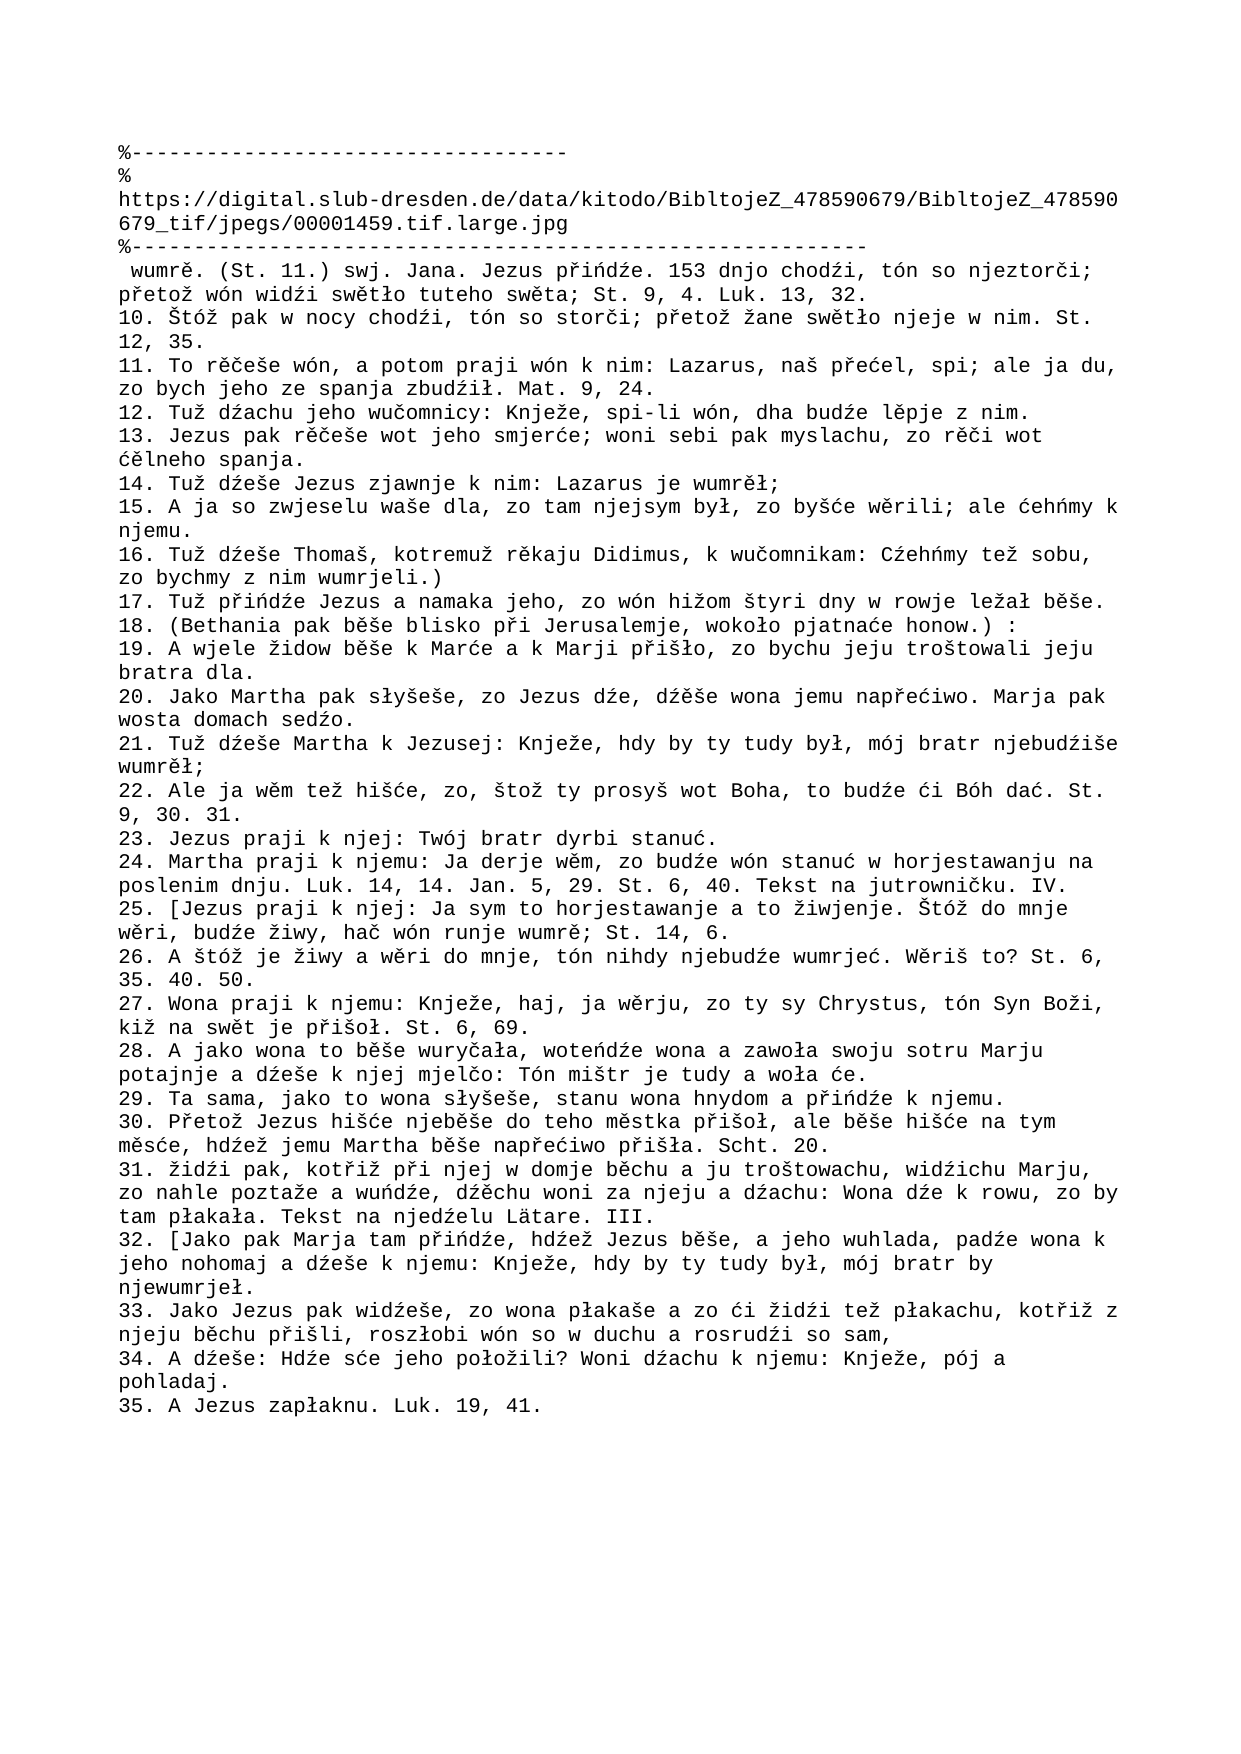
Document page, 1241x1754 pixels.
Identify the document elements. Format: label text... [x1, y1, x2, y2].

text 33. Jako Jezus pak widźeše, zo wona płakaše a zo ći židźi tež płakachu, kotřiž z njeju běchu přišli, roszłobi wón so w duchu a rosrudźi so sam, [118, 1300, 1122, 1348]
text 16. Tuž dźeše Thomaš, kotremuž rěkaju Didimus, k wučomnikam: Cźehńmy tež sobu, zo bychmy z nim wumrjeli.) [118, 544, 1122, 591]
text wumrě. (St. 11.) swj. Jana. Jezus přińdźe. 153 dnjo chodźi, tón so njeztorči; přetož wón widźi swětło tuteho swěta; St. 9, 4. Luk. 13, 32. [118, 260, 1122, 307]
text 21. Tuž dźeše Martha k Jezusej: Knježe, hdy by ty tudy był, mój bratr njebudźiše wumrěł; [118, 733, 1122, 780]
text 17. Tuž přińdźe Jezus a namaka jeho, zo wón hižom štyri dny w rowje ležał běše. [118, 591, 1122, 615]
text 24. Martha praji k njemu: Ja derje wěm, zo budźe wón stanuć w horjestawanju na poslenim dnju. Luk. 14, 14. Jan. 5, 29. St. 6, 40. Tekst na jutrowničku. IV. [118, 851, 1122, 898]
text 10. Štóž pak w nocy chodźi, tón so storči; přetož žane swětło njeje w nim. St. 12, 35. [118, 307, 1122, 354]
text 35. A Jezus zapłaknu. Luk. 19, 41. [118, 1395, 1122, 1419]
text 30. Přetož Jezus hišće njeběše do teho městka přišoł, ale běše hišće na tym měsće, hdźež jemu Martha běše napřećiwo přišła. Scht. 20. [118, 1111, 1122, 1158]
text 18. (Bethania pak běše blisko při Jerusalemje, wokoło pjatnaće honow.) : [118, 615, 1122, 638]
text %----------------------------------------------------------- [118, 236, 1122, 260]
text 20. Jako Martha pak słyšeše, zo Jezus dźe, dźěše wona jemu napřećiwo. Marja pak wosta domach sedźo. [118, 686, 1122, 733]
text 13. Jezus pak rěčeše wot jeho smjerće; woni sebi pak myslachu, zo rěči wot ćělneho spanja. [118, 426, 1122, 473]
text 29. Ta sama, jako to wona słyšeše, stanu wona hnydom a přińdźe k njemu. [118, 1088, 1122, 1111]
text 11. To rěčeše wón, a potom praji wón k nim: Lazarus, naš přećel, spi; ale ja du, zo bych jeho ze spanja zbudźił. Mat. 9, 24. [118, 354, 1122, 402]
text 19. A wjele židow běše k Marće a k Marji přišło, zo bychu jeju troštowali jeju bratra dla. [118, 638, 1122, 686]
text 27. Wona praji k njemu: Knježe, haj, ja wěrju, zo ty sy Chrystus, tón Syn Boži, kiž na swět je přišoł. St. 6, 69. [118, 993, 1122, 1040]
text 15. A ja so zwjeselu waše dla, zo tam njejsym był, zo byšće wěrili; ale ćehńmy k njemu. [118, 496, 1122, 544]
text 34. A dźeše: Hdźe sće jeho połožili? Woni dźachu k njemu: Knježe, pój a pohladaj. [118, 1348, 1122, 1395]
text 22. Ale ja wěm tež hišće, zo, štož ty prosyš wot Boha, to budźe ći Bóh dać. St. 9, 30. 31. [118, 780, 1122, 827]
text 26. A štóž je žiwy a wěri do mnje, tón nihdy njebudźe wumrjeć. Wěriš to? St. 6, 35. 40. 50. [118, 946, 1122, 993]
text 31. židźi pak, kotřiž při njej w domje běchu a ju troštowachu, widźichu Marju, zo nahle poztaže a wuńdźe, dźěchu woni za njeju a dźachu: Wona dźe k rowu, zo by tam płakała. Tekst na njedźelu Lätare. III. [118, 1158, 1122, 1229]
text 23. Jezus praji k njej: Twój bratr dyrbi stanuć. [118, 827, 1122, 851]
text 25. [Jezus praji k njej: Ja sym to horjestawanje a to žiwjenje. Štóž do mnje wěri, budźe žiwy, hač wón runje wumrě; St. 14, 6. [118, 898, 1122, 946]
text 14. Tuž dźeše Jezus zjawnje k nim: Lazarus je wumrěł; [118, 473, 1122, 496]
text %----------------------------------- [118, 142, 1122, 165]
text % https://digital.slub-dresden.de/data/kitodo/BibltojeZ_478590679/BibltojeZ_478590679_tif/jpegs/00001459.tif.large.jpg [118, 165, 1122, 236]
text 12. Tuž dźachu jeho wučomnicy: Knježe, spi-li wón, dha budźe lěpje z nim. [118, 402, 1122, 426]
text 32. [Jako pak Marja tam přińdźe, hdźež Jezus běše, a jeho wuhlada, padźe wona k jeho nohomaj a dźeše k njemu: Knježe, hdy by ty tudy był, mój bratr by njewumrjeł. [118, 1229, 1122, 1300]
text 28. A jako wona to běše wuryčała, woteńdźe wona a zawoła swoju sotru Marju potajnje a dźeše k njej mjelčo: Tón mištr je tudy a woła će. [118, 1040, 1122, 1088]
